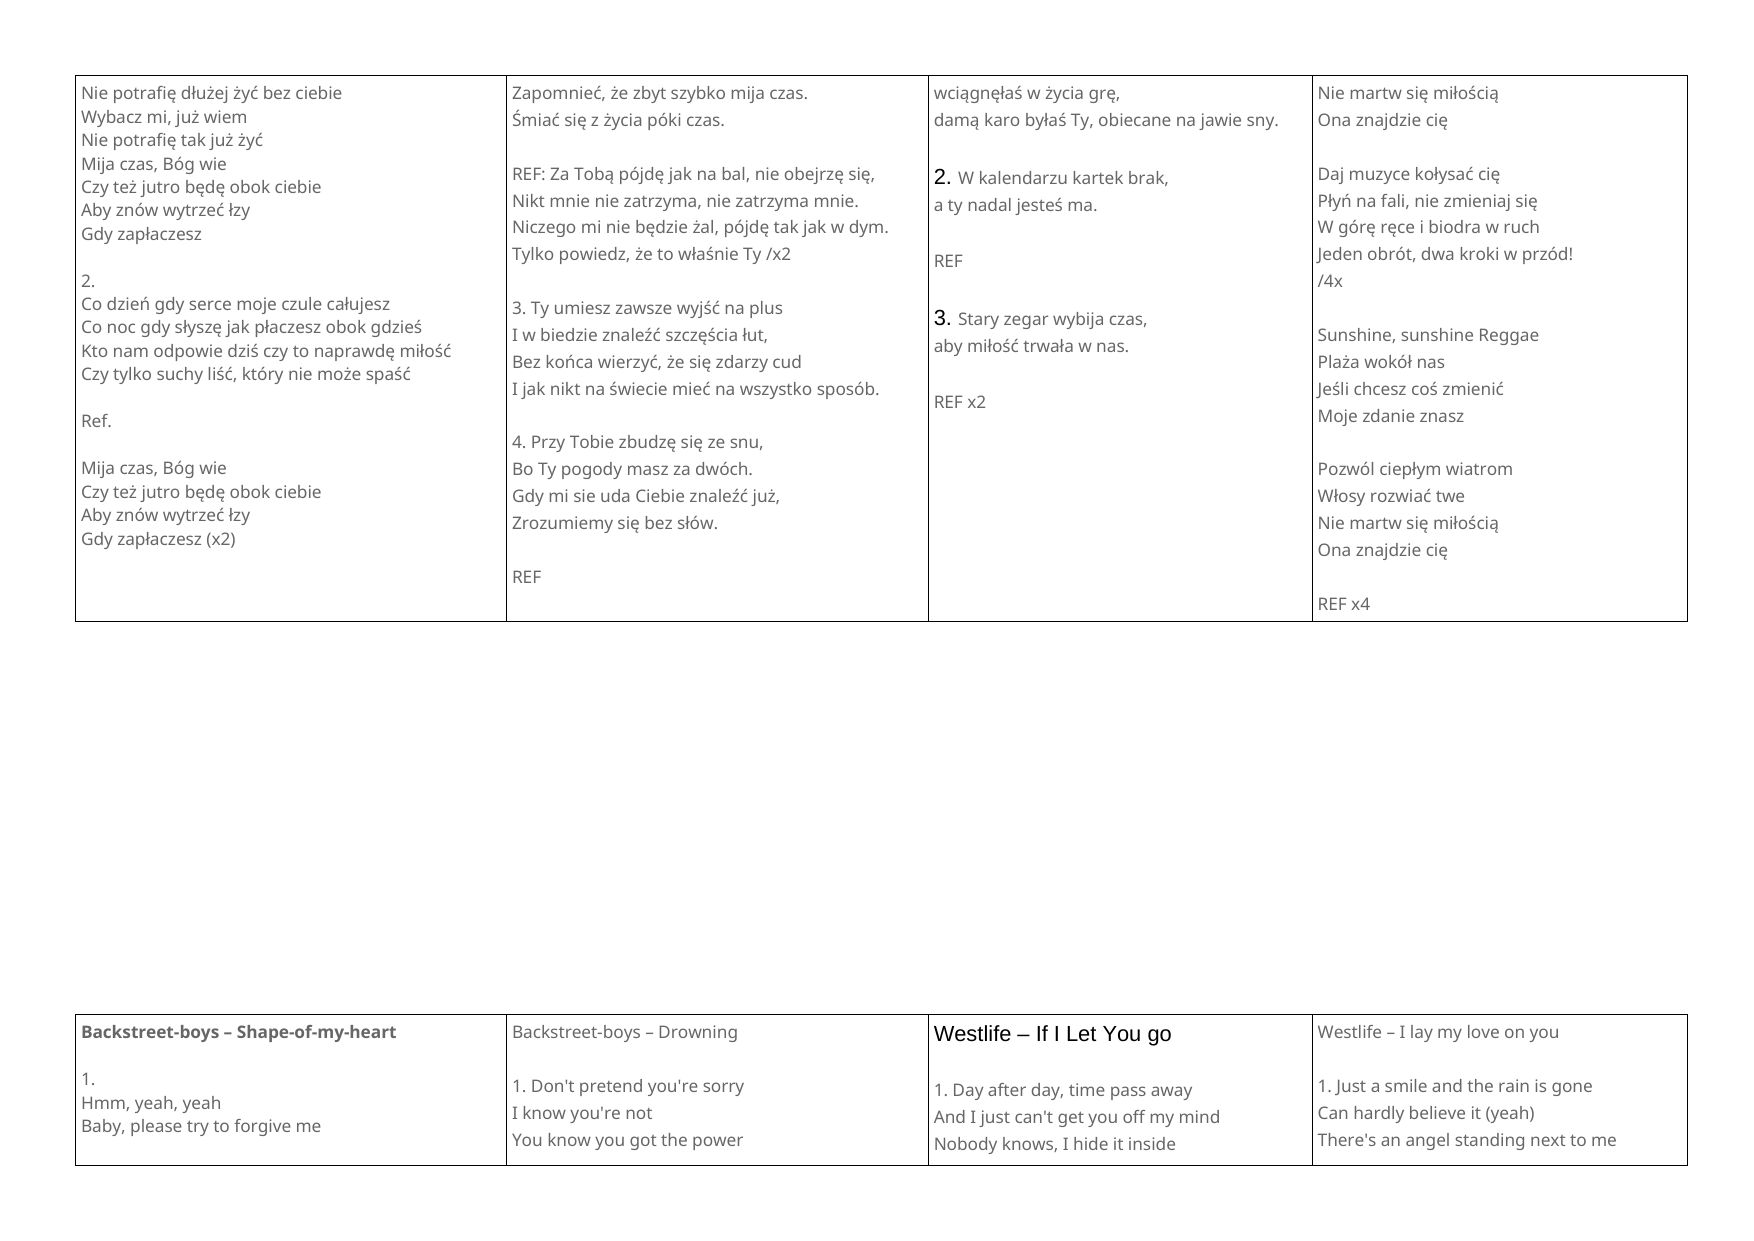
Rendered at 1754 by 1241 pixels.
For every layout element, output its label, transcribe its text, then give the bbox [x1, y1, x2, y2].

table_header Zapomnieć, że zbyt szybko mija czas. Śmiać się z życia póki czas. REF: Za Tobą pójdę jak na bal, nie obejrzę się, Nikt mnie nie zatrzyma, nie zatrzyma mnie. Niczego mi nie będzie żal, pójdę tak jak w dym. Tylko powiedz, że to właśnie Ty /x2 3. Ty umiesz zawsze wyjść na plus I w biedzie znaleźć szczęścia łut, Bez końca wierzyć, że się zdarzy cud I jak nikt na świecie mieć na wszystko sposób. 4. Przy Tobie zbudzę się ze snu, Bo Ty pogody masz za dwóch. Gdy mi sie uda Ciebie znaleźć już, Zrozumiemy się bez słów. REF [507, 76, 928, 621]
table_header Backstreet-boys – Drowning 1. Don't pretend you're sorry I know you're not You know you got the power [507, 1015, 928, 1165]
table_header Nie potrafię dłużej żyć bez ciebie Wybacz mi, już wiem Nie potrafię tak już żyć Mija czas, Bóg wie Czy też jutro będę obok ciebie Aby znów wytrzeć łzy Gdy zapłaczesz 2. Co dzień gdy serce moje czule całujesz Co noc gdy słyszę jak płaczesz obok gdzieś Kto nam odpowie dziś czy to naprawdę miłość Czy tylko suchy liść, który nie może spaść Ref. Mija czas, Bóg wie Czy też jutro będę obok ciebie Aby znów wytrzeć łzy Gdy zapłaczesz (x2) [76, 76, 506, 621]
table_header Westlife – I lay my love on you 1. Just a smile and the rain is gone Can hardly believe it (yeah) There's an angel standing next to me [1313, 1015, 1687, 1165]
table_header wciągnęłaś w życia grę, damą karo byłaś Ty, obiecane na jawie sny. 2. W kalendarzu kartek brak, a ty nadal jesteś ma. REF 3. Stary zegar wybija czas, aby miłość trwała w nas. REF x2 [929, 76, 1312, 621]
table_header Westlife – If I Let You go 1. Day after day, time pass away And I just can't get you off my mind Nobody knows, I hide it inside [929, 1015, 1312, 1165]
table_header Nie martw się miłością Ona znajdzie cię Daj muzyce kołysać cię Płyń na fali, nie zmieniaj się W górę ręce i biodra w ruch Jeden obrót, dwa kroki w przód! /4x Sunshine, sunshine Reggae Plaża wokół nas Jeśli chcesz coś zmienić Moje zdanie znasz Pozwól ciepłym wiatrom Włosy rozwiać twe Nie martw się miłością Ona znajdzie cię REF x4 [1313, 76, 1687, 621]
table_header Backstreet-boys – Shape-of-my-heart 1. Hmm, yeah, yeah Baby, please try to forgive me [76, 1015, 506, 1165]
